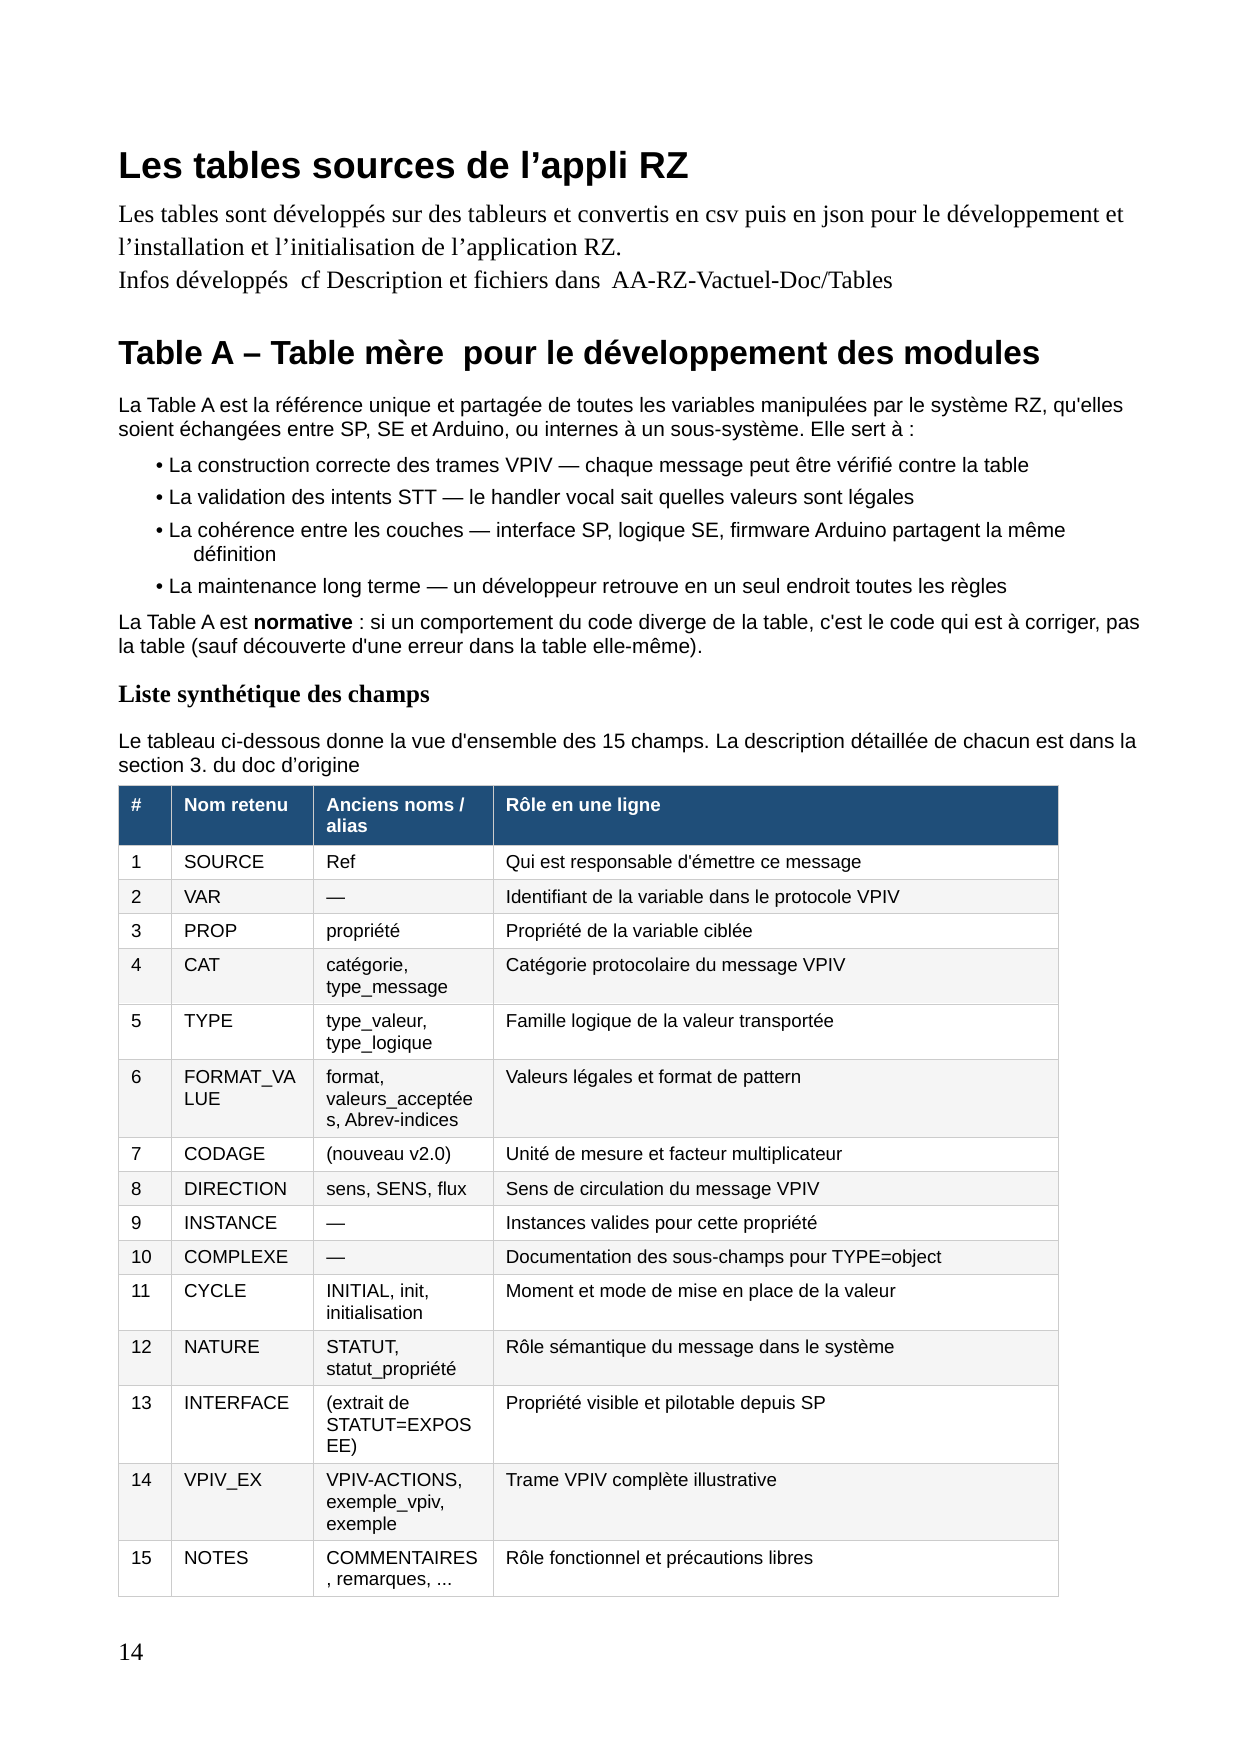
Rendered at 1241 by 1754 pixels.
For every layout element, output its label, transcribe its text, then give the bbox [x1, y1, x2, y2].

subtitle Les tables sources de l’appli RZ [118, 143, 1152, 186]
table_cell CYCLE [172, 1275, 313, 1329]
table_cell COMPLEXE [172, 1241, 313, 1274]
table_cell Documentation des sous-champs pour TYPE=object [494, 1241, 1058, 1274]
table_cell Valeurs légales et format de pattern [494, 1060, 1058, 1137]
table_cell (nouveau v2.0) [314, 1138, 493, 1171]
table_cell COMMENTAIRES, remarques, ... [314, 1541, 493, 1596]
table_cell 5 [119, 1005, 171, 1059]
table_cell INITIAL, init, initialisation [314, 1275, 493, 1329]
table_cell 8 [119, 1172, 171, 1205]
table_cell 14 [119, 1464, 171, 1540]
table_cell 1 [119, 846, 171, 879]
table_cell 4 [119, 949, 171, 1003]
table_header Nom retenu [172, 786, 313, 845]
text • La maintenance long terme — un développeur retrouve en un seul endroit toutes les règles [156, 574, 1152, 598]
table_cell propriété [314, 914, 493, 948]
table_cell NOTES [172, 1541, 313, 1596]
text • La cohérence entre les couches — interface SP, logique SE, firmware Arduino partagent la même définition [156, 517, 1152, 565]
table_cell CODAGE [172, 1138, 313, 1171]
table_cell — [314, 1241, 493, 1274]
table_cell Ref [314, 846, 493, 879]
text La Table A est la référence unique et partagée de toutes les variables manipulées par le système RZ, qu'elles soient échangées entre SP, SE et Arduino, ou internes à un sous-système. Elle sert à : [118, 392, 1152, 440]
table_cell STATUT, statut_propriété [314, 1331, 493, 1385]
table_cell NATURE [172, 1331, 313, 1385]
table_cell Qui est responsable d'émettre ce message [494, 846, 1058, 879]
table_cell VPIV_EX [172, 1464, 313, 1540]
table_cell INSTANCE [172, 1206, 313, 1239]
table_cell 2 [119, 880, 171, 913]
table_cell sens, SENS, flux [314, 1172, 493, 1205]
table_cell PROP [172, 914, 313, 948]
table_cell catégorie, type_message [314, 949, 493, 1003]
table_cell 6 [119, 1060, 171, 1137]
table_cell VPIV-ACTIONS, exemple_vpiv, exemple [314, 1464, 493, 1540]
table_cell 7 [119, 1138, 171, 1171]
table_cell 13 [119, 1386, 171, 1463]
table_cell 15 [119, 1541, 171, 1596]
table_cell 10 [119, 1241, 171, 1274]
subtitle Table A – Table mère pour le développement des modules [118, 333, 1152, 372]
table_cell Moment et mode de mise en place de la valeur [494, 1275, 1058, 1329]
table_cell Instances valides pour cette propriété [494, 1206, 1058, 1239]
table_cell Propriété de la variable ciblée [494, 914, 1058, 948]
text Le tableau ci-dessous donne la vue d'ensemble des 15 champs. La description détaillée de chacun est dans la section 3. du doc d’origine [118, 728, 1152, 776]
table_cell format, valeurs_acceptées, Abrev-indices [314, 1060, 493, 1137]
table_header # [119, 786, 171, 845]
table_cell 11 [119, 1275, 171, 1329]
table_cell 12 [119, 1331, 171, 1385]
table_cell — [314, 1206, 493, 1239]
table_cell Rôle sémantique du message dans le système [494, 1331, 1058, 1385]
table_cell Propriété visible et pilotable depuis SP [494, 1386, 1058, 1463]
table_header Rôle en une ligne [494, 786, 1058, 845]
table_cell CAT [172, 949, 313, 1003]
table_cell Rôle fonctionnel et précautions libres [494, 1541, 1058, 1596]
subtitle Liste synthétique des champs [118, 679, 1152, 708]
table_cell SOURCE [172, 846, 313, 879]
text • La validation des intents STT — le handler vocal sait quelles valeurs sont légales [156, 485, 1152, 509]
table_cell type_valeur, type_logique [314, 1005, 493, 1059]
text La Table A est normative : si un comportement du code diverge de la table, c'est le code qui est à corriger, pas la table (sauf découverte d'une erreur dans la table elle-même). [118, 610, 1152, 658]
table_cell Unité de mesure et facteur multiplicateur [494, 1138, 1058, 1171]
table_cell Identifiant de la variable dans le protocole VPIV [494, 880, 1058, 913]
text • La construction correcte des trames VPIV — chaque message peut être vérifié contre la table [156, 453, 1152, 477]
table_cell Catégorie protocolaire du message VPIV [494, 949, 1058, 1003]
table_cell 9 [119, 1206, 171, 1239]
table_cell — [314, 880, 493, 913]
table_cell Famille logique de la valeur transportée [494, 1005, 1058, 1059]
table_cell Sens de circulation du message VPIV [494, 1172, 1058, 1205]
table_cell TYPE [172, 1005, 313, 1059]
table_header Anciens noms / alias [314, 786, 493, 845]
table_cell FORMAT_VALUE [172, 1060, 313, 1137]
table_cell (extrait de STATUT=EXPOSEE) [314, 1386, 493, 1463]
table_cell DIRECTION [172, 1172, 313, 1205]
table_cell Trame VPIV complète illustrative [494, 1464, 1058, 1540]
table_cell VAR [172, 880, 313, 913]
text Les tables sont développés sur des tableurs et convertis en csv puis en json pour le développement et l’installation et l’initialisation de l’application RZ. Infos développés cf Description et fichiers dans AA-RZ-Vactuel-Doc/Tables [118, 199, 1152, 293]
table_cell 3 [119, 914, 171, 948]
table_cell INTERFACE [172, 1386, 313, 1463]
